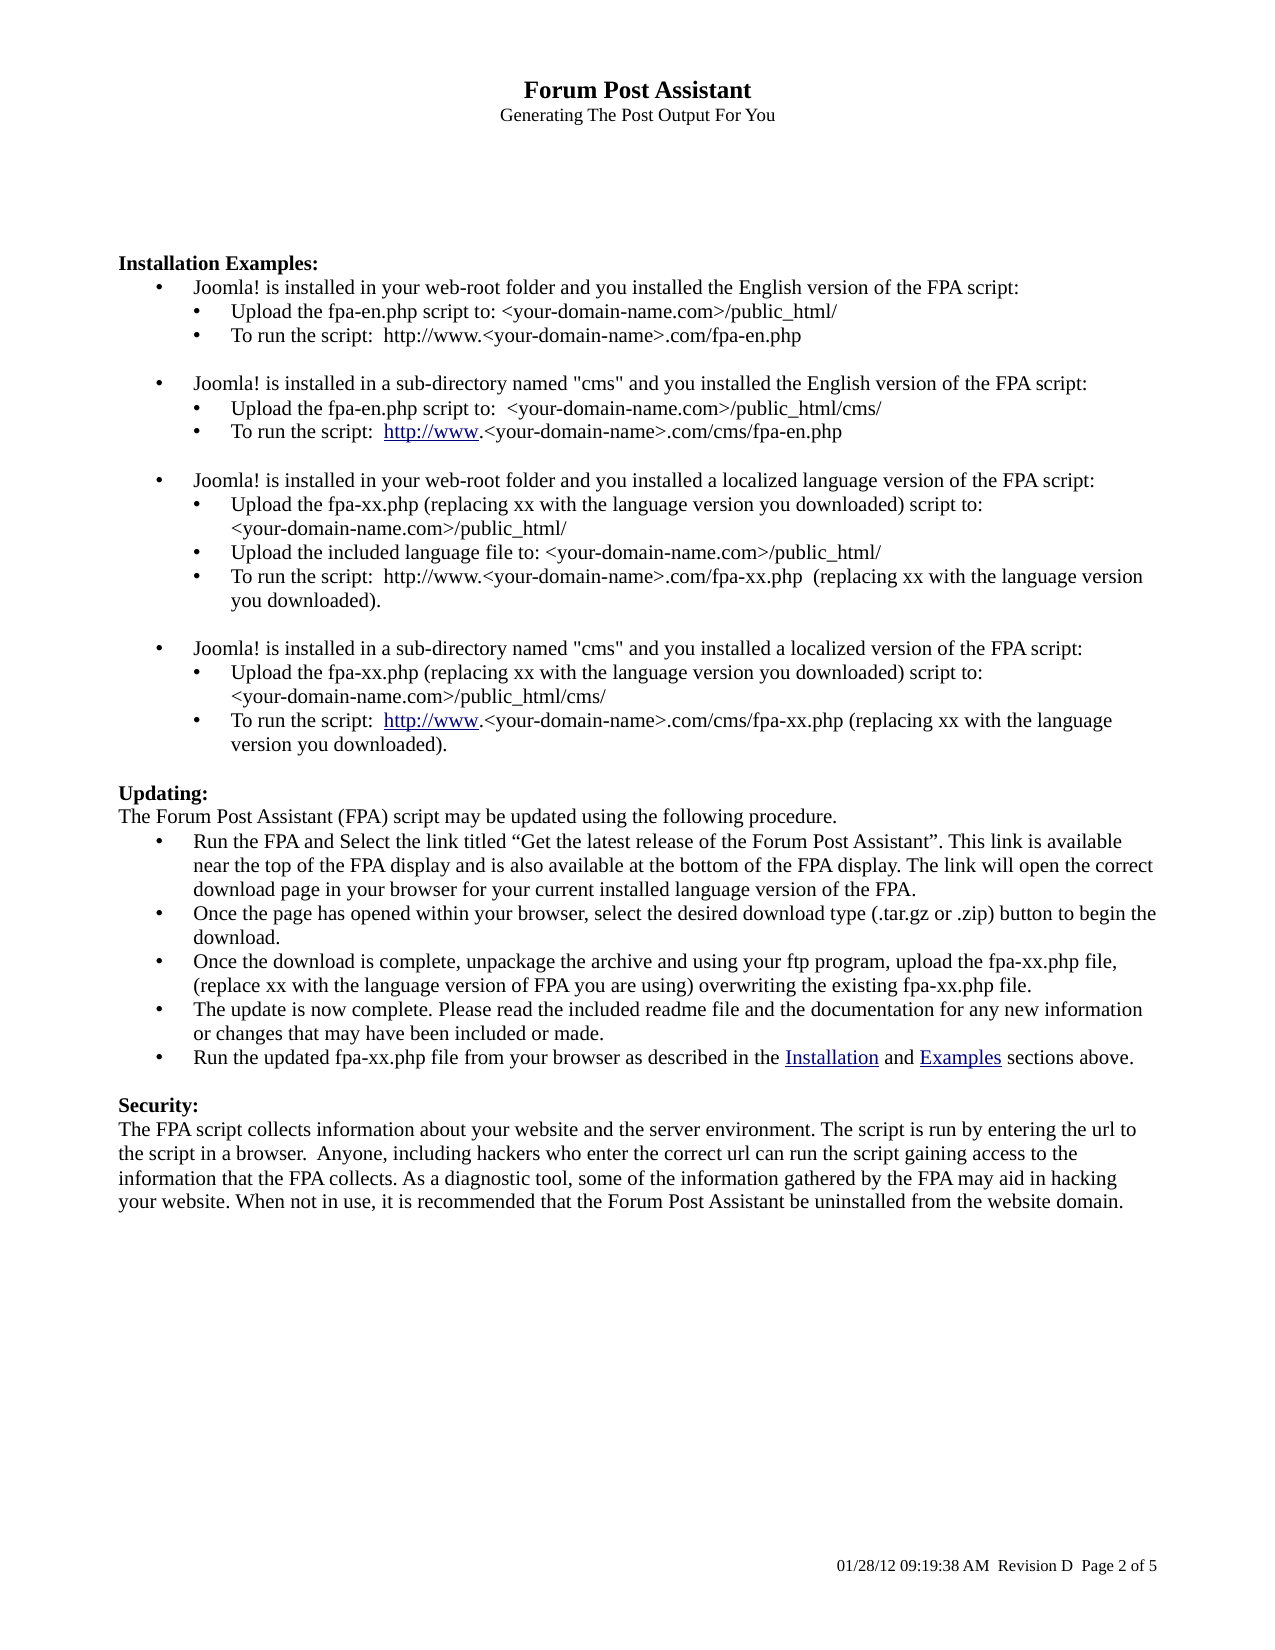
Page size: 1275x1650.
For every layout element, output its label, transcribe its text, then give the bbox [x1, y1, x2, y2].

text The Forum Post Assistant (FPA) script may be updated using the following procedure. [118, 804, 1157, 828]
list To run the script: http://www.<your-domain-name>.com/fpa-xx.php (replacing xx with the language version you downloaded). [193, 564, 1157, 636]
list Upload the fpa-xx.php (replacing xx with the language version you downloaded) script to: <your-domain-name.com>/public_html/cms/ [193, 660, 1157, 708]
list Upload the fpa-en.php script to: <your-domain-name.com>/public_html/cms/ [193, 395, 1157, 419]
list Joomla! is installed in your web-root folder and you installed a localized language version of the FPA script: [156, 468, 1157, 492]
list Run the updated fpa-xx.php file from your browser as described in the Installation and Examples sections above. [156, 1045, 1157, 1069]
list Run the FPA and Select the link titled “Get the latest release of the Forum Post Assistant”. This link is available near the top of the FPA display and is also available at the bottom of the FPA display. The link will open the correct download page in your browser for your current installed language version of the FPA. [156, 828, 1157, 901]
list To run the script: http://www.<your-domain-name>.com/cms/fpa-en.php [193, 419, 1157, 468]
list To run the script: http://www.<your-domain-name>.com/cms/fpa-xx.php (replacing xx with the language version you downloaded). [193, 708, 1157, 756]
list The update is now complete. Please read the included readme file and the documentation for any new information or changes that may have been included or made. [156, 997, 1157, 1045]
list Upload the included language file to: <your-domain-name.com>/public_html/ [193, 540, 1157, 564]
list Once the download is complete, unpackage the archive and using your ftp program, upload the fpa-xx.php file, (replace xx with the language version of FPA you are using) overwriting the existing fpa-xx.php file. [156, 949, 1157, 997]
list Joomla! is installed in your web-root folder and you installed the English version of the FPA script: [156, 275, 1157, 299]
list Joomla! is installed in a sub-directory named "cms" and you installed a localized version of the FPA script: [156, 636, 1157, 660]
text The FPA script collects information about your website and the server environment. The script is run by entering the url to the script in a browser. Anyone, including hackers who enter the correct url can run the script gaining access to the information that the FPA collects. As a diagnostic tool, some of the information gathered by the FPA may aid in hacking your website. When not in use, it is recommended that the Forum Post Assistant be uninstalled from the website domain. [118, 1117, 1157, 1213]
text Security: [118, 1093, 1157, 1117]
text Updating: [118, 780, 1157, 804]
list Upload the fpa-en.php script to: <your-domain-name.com>/public_html/ [193, 299, 1157, 323]
list Once the page has opened within your browser, select the desired download type (.tar.gz or .zip) button to begin the download. [156, 901, 1157, 949]
text Installation Examples: [118, 251, 1157, 275]
list To run the script: http://www.<your-domain-name>.com/fpa-en.php [193, 323, 1157, 347]
list Joomla! is installed in a sub-directory named "cms" and you installed the English version of the FPA script: [156, 371, 1157, 395]
list Upload the fpa-xx.php (replacing xx with the language version you downloaded) script to: <your-domain-name.com>/public_html/ [193, 492, 1157, 540]
